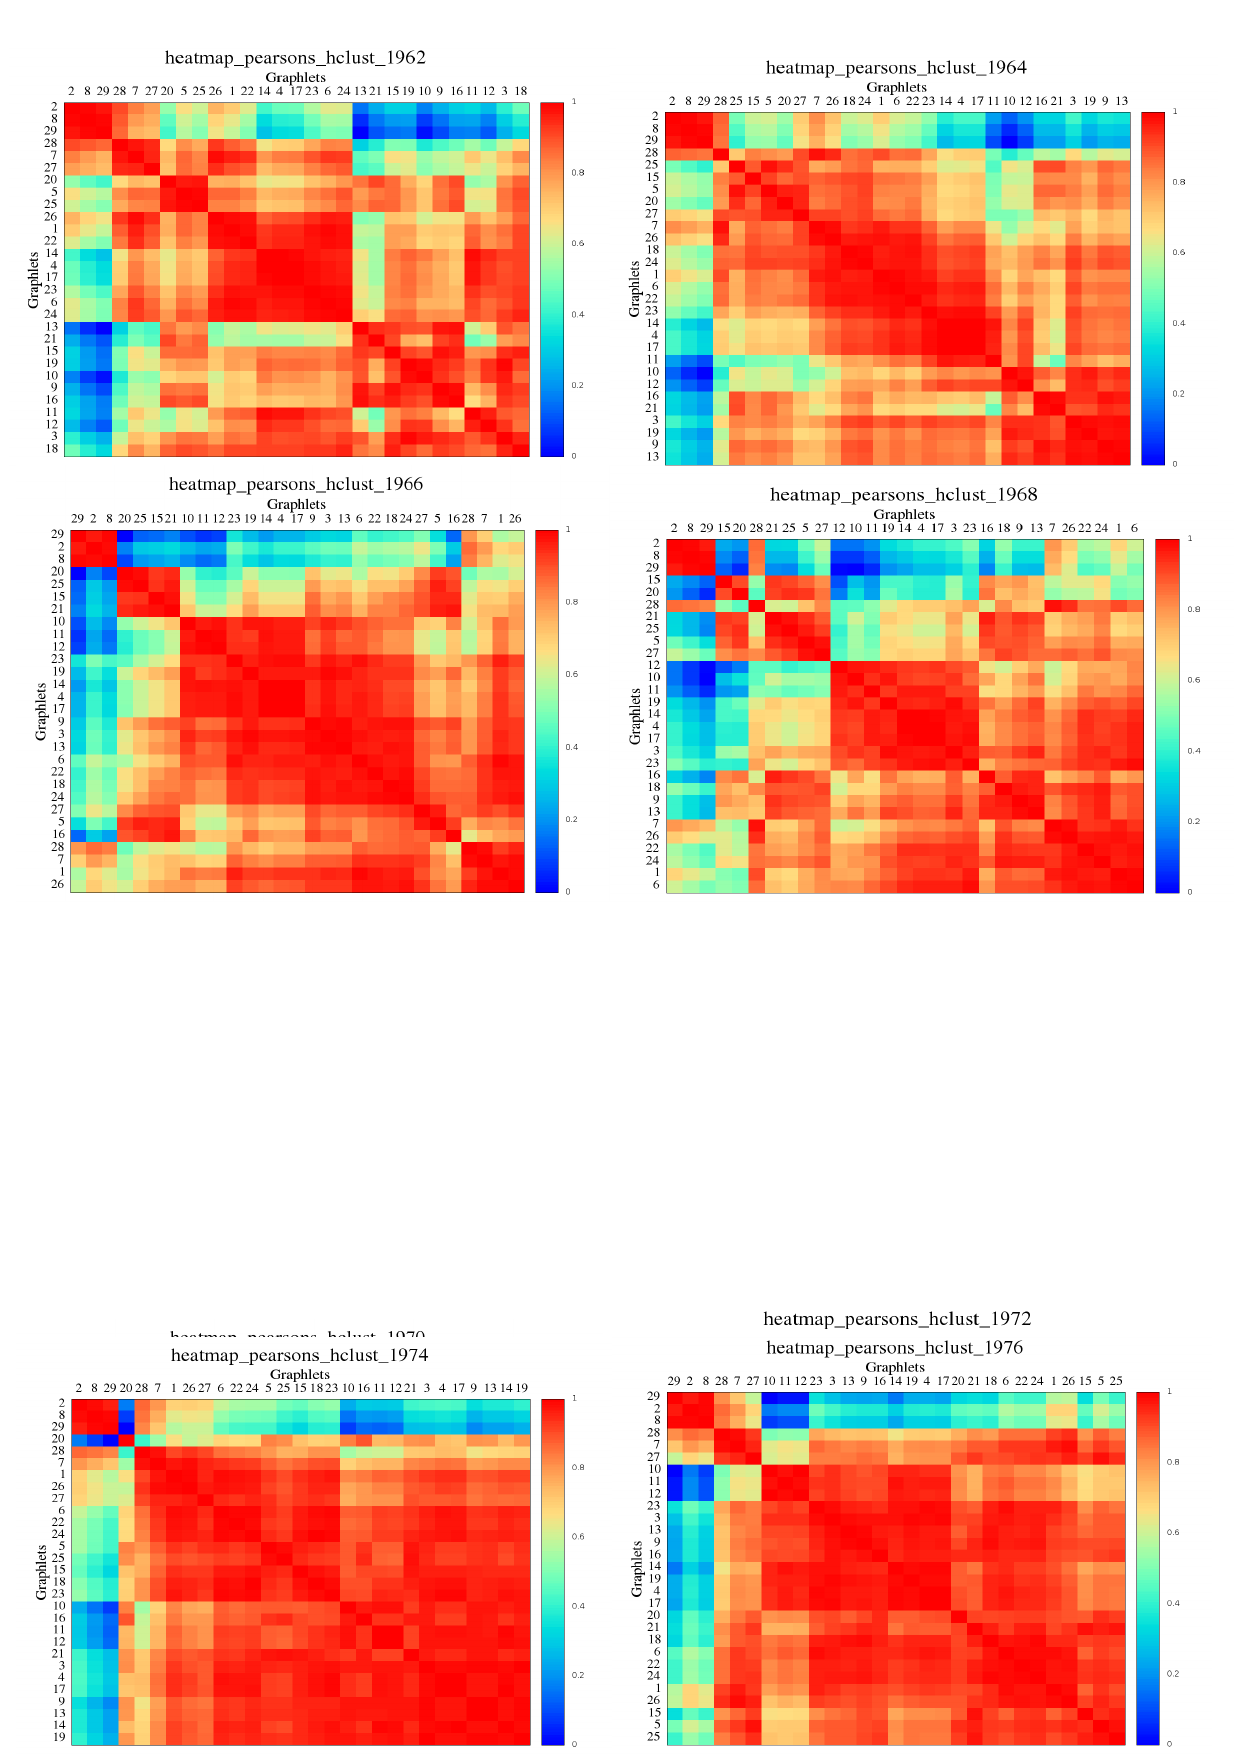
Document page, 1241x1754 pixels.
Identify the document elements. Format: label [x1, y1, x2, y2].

picture [16, 1299, 1228, 1754]
picture [8, 40, 1234, 902]
